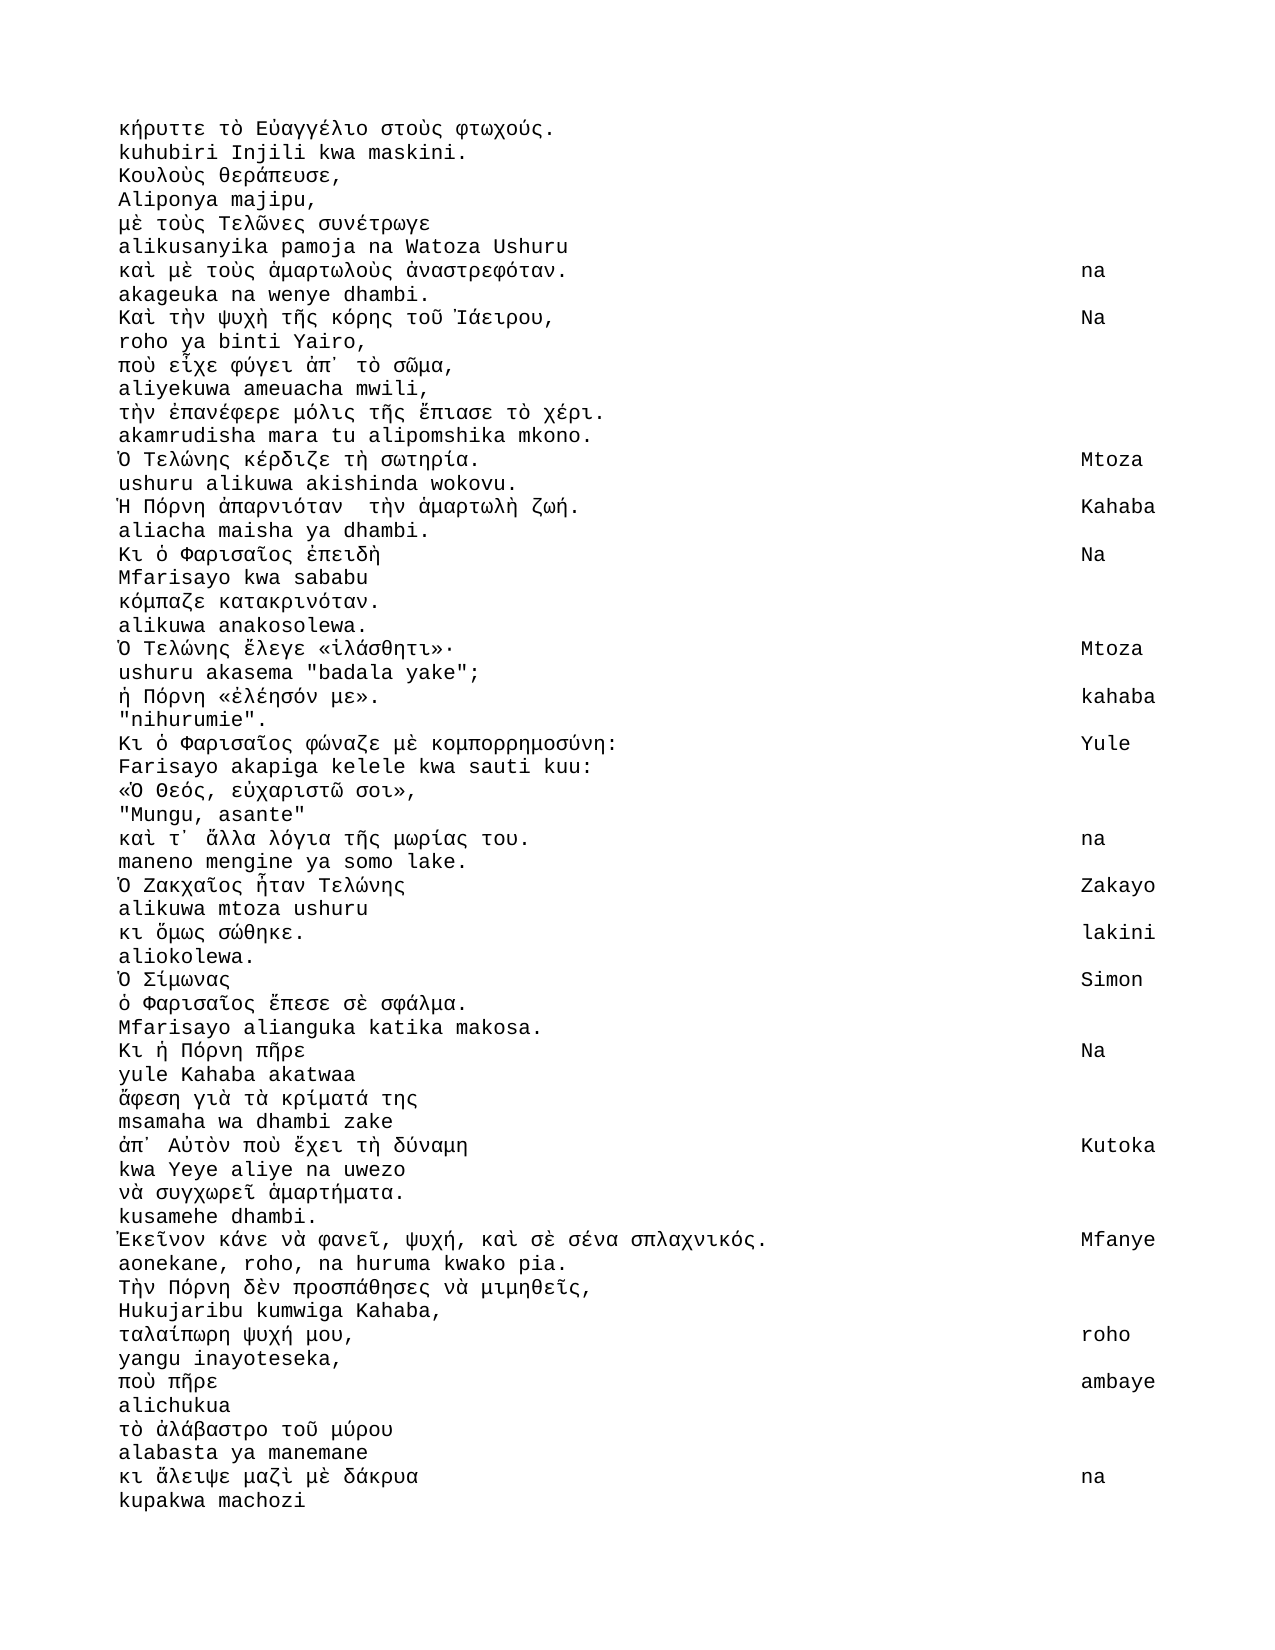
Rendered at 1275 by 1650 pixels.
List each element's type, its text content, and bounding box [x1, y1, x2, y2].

text ποὺ πῆρε ambaye alichukua [118, 1371, 1157, 1419]
text Κι ὁ Φαρισαῖος φώναζε μὲ κομπορρημοσύνη: Yule Farisayo akapiga kelele kwa sauti kuu: [118, 733, 1157, 780]
text ταλαίπωρη ψυχή μου, roho yangu inayoteseka, [118, 1324, 1157, 1371]
text τὴν ἐπανέφερε μόλις τῆς ἔπιασε τὸ χέρι. akamrudisha mara tu alipomshika mkono. [118, 402, 1157, 449]
text ποὺ εἶχε φύγει ἀπ᾿ τὸ σῶμα, aliyekuwa ameuacha mwili, [118, 354, 1157, 402]
text Ἡ Πόρνη ἀπαρνιόταν τὴν ἁμαρτωλὴ ζωή. Kahaba aliacha maisha ya dhambi. [118, 496, 1157, 544]
text καὶ μὲ τοὺς ἁμαρτωλοὺς ἀναστρεφόταν. na akageuka na wenye dhambi. [118, 260, 1157, 307]
text Ὁ Σίμωνας Simon [118, 969, 1157, 993]
text κι ἄλειψε μαζὶ μὲ δάκρυα na kupakwa machozi [118, 1466, 1157, 1513]
text ἄφεση γιὰ τὰ κρίματά της msamaha wa dhambi zake [118, 1088, 1157, 1135]
text «Ὁ Θεός, εὐχαριστῶ σοι», "Mungu, asante" [118, 780, 1157, 827]
text Κι ἡ Πόρνη πῆρε Na yule Kahaba akatwaa [118, 1040, 1157, 1088]
text Ὁ Ζακχαῖος ἦταν Τελώνης Zakayo alikuwa mtoza ushuru [118, 875, 1157, 922]
text μὲ τοὺς Τελῶνες συνέτρωγε alikusanyika pamoja na Watoza Ushuru [118, 213, 1157, 260]
text κόμπαζε κατακρινόταν. alikuwa anakosolewa. [118, 591, 1157, 638]
text Τὴν Πόρνη δὲν προσπάθησες νὰ μιμηθεῖς, Hukujaribu kumwiga Kahaba, [118, 1277, 1157, 1324]
text ἀπ᾿ Αὐτὸν ποὺ ἔχει τὴ δύναμη Kutoka kwa Yeye aliye na uwezo [118, 1135, 1157, 1182]
text Ὁ Τελώνης κέρδιζε τὴ σωτηρία. Mtoza ushuru alikuwa akishinda wokovu. [118, 449, 1157, 496]
text νὰ συγχωρεῖ ἁμαρτήματα. kusamehe dhambi. [118, 1182, 1157, 1229]
text τὸ ἀλάβαστρο τοῦ μύρου alabasta ya manemane [118, 1419, 1157, 1466]
text Κι ὁ Φαρισαῖος ἐπειδὴ Na Mfarisayo kwa sababu [118, 544, 1157, 591]
text κι ὅμως σώθηκε. lakini aliokolewa. [118, 922, 1157, 969]
text Ἐκεῖνον κάνε νὰ φανεῖ, ψυχή, καὶ σὲ σένα σπλαχνικός. Mfanye aonekane, roho, na huruma kwako pia. [118, 1229, 1157, 1277]
text Καὶ τὴν ψυχὴ τῆς κόρης τοῦ Ἰάειρου, Na roho ya binti Yairo, [118, 307, 1157, 354]
text κήρυττε τὸ Εὐαγγέλιο στοὺς φτωχούς. kuhubiri Injili kwa maskini. [118, 118, 1157, 165]
text ὁ Φαρισαῖος ἔπεσε σὲ σφάλμα. Mfarisayo alianguka katika makosa. [118, 993, 1157, 1040]
text καὶ τ᾿ ἄλλα λόγια τῆς μωρίας του. na maneno mengine ya somo lake. [118, 827, 1157, 875]
text Ὁ Τελώνης ἔλεγε «ἱλάσθητι»· Mtoza ushuru akasema "badala yake"; [118, 638, 1157, 686]
text Κουλοὺς θεράπευσε, Aliponya majipu, [118, 165, 1157, 213]
text ἡ Πόρνη «ἐλέησόν με». kahaba "nihurumie". [118, 686, 1157, 733]
